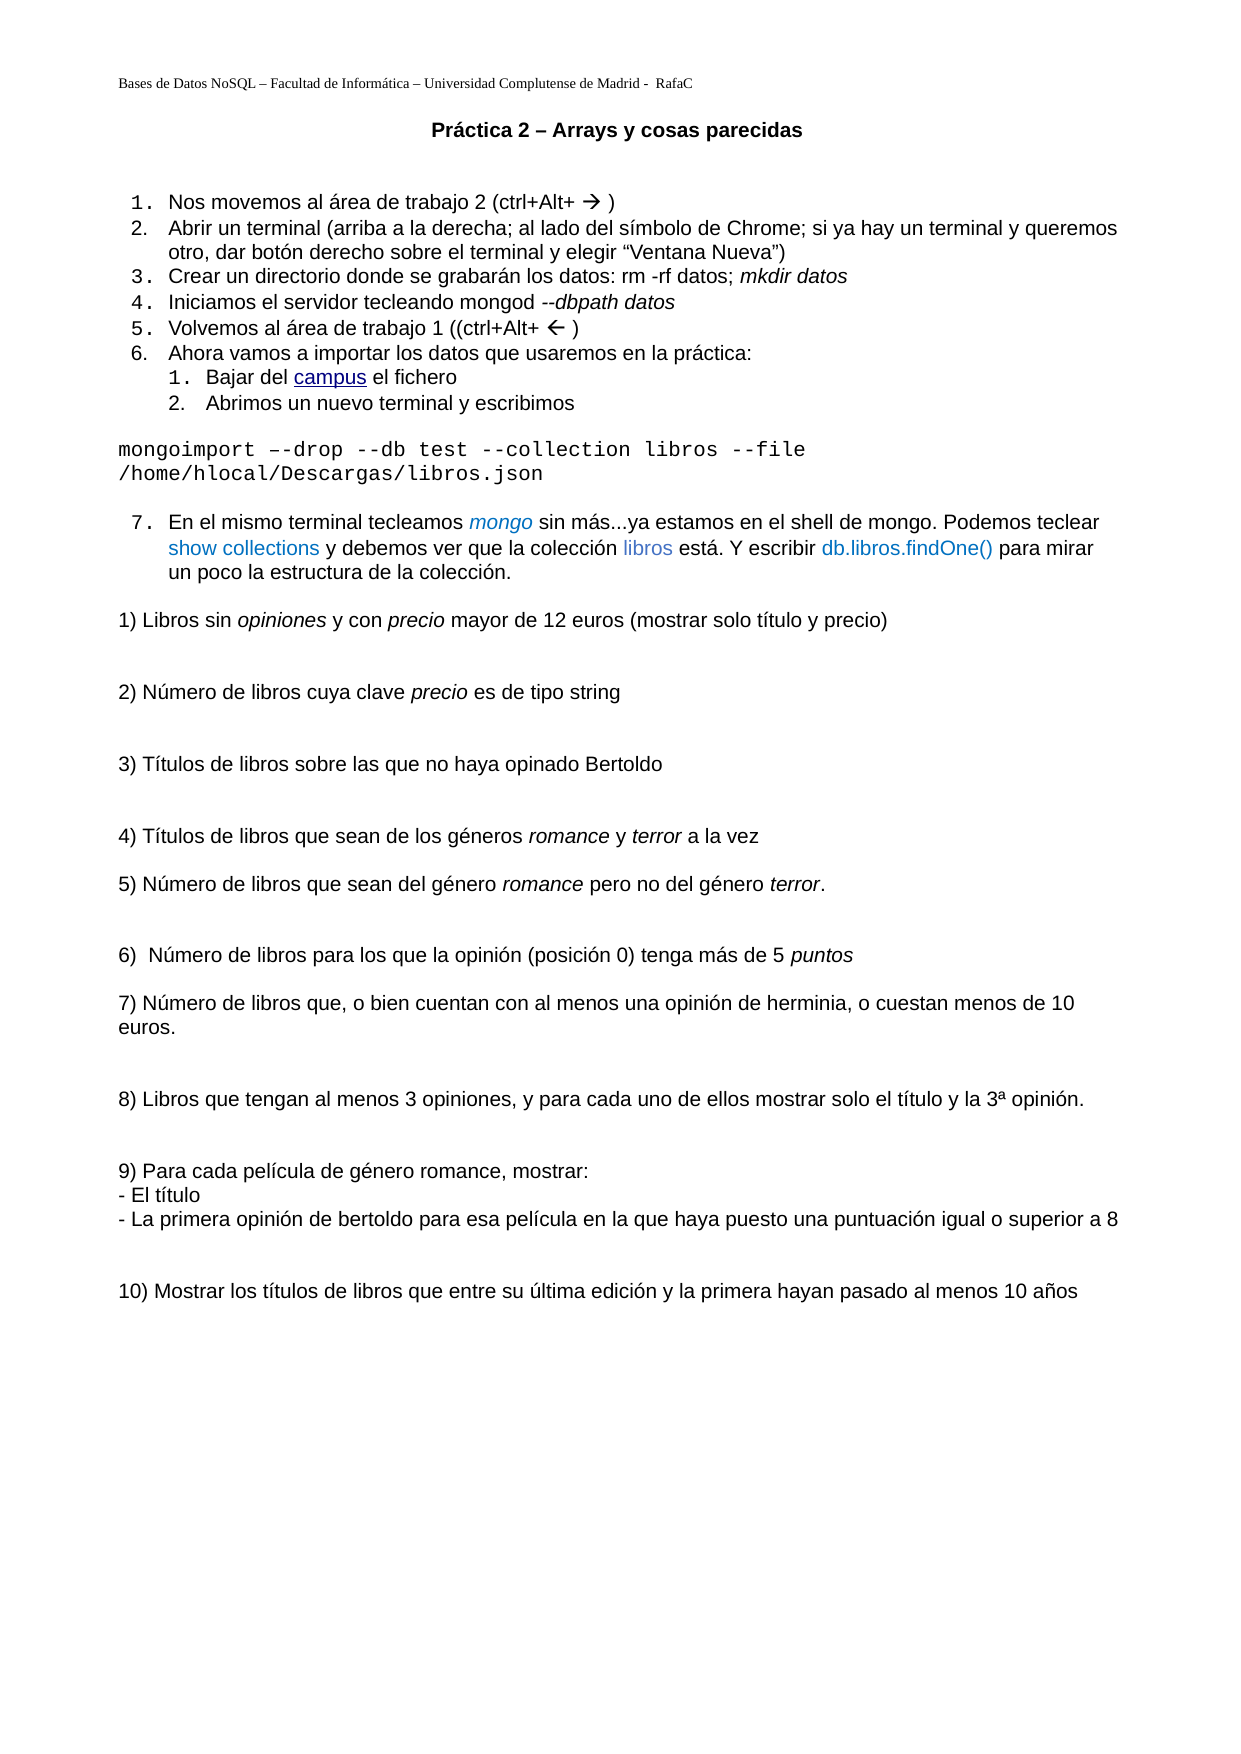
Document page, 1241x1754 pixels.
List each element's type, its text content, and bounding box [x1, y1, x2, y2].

list Iniciamos el servidor tecleando mongod --dbpath datos [131, 289, 1122, 315]
text 4) Títulos de libros que sean de los géneros romance y terror a la vez [118, 823, 1122, 847]
text 9) Para cada película de género romance, mostrar: [118, 1159, 1122, 1183]
list Volvemos al área de trabajo 1 ((ctrl+Alt+  ) [131, 315, 1122, 341]
list Nos movemos al área de trabajo 2 (ctrl+Alt+  ) [131, 190, 1122, 216]
text 10) Mostrar los títulos de libros que entre su última edición y la primera hayan pasado al menos 10 años [118, 1278, 1122, 1302]
text 6) Número de libros para los que la opinión (posición 0) tenga más de 5 puntos [118, 943, 1122, 967]
text 2) Número de libros cuya clave precio es de tipo string [118, 680, 1122, 704]
list Abrimos un nuevo terminal y escribimos [168, 391, 1122, 415]
list Bajar del campus el fichero [168, 365, 1122, 391]
text 5) Número de libros que sean del género romance pero no del género terror. [118, 871, 1122, 895]
text 1) Libros sin opiniones y con precio mayor de 12 euros (mostrar solo título y precio) [118, 608, 1122, 632]
text 7) Número de libros que, o bien cuentan con al menos una opinión de herminia, o cuestan menos de 10 euros. [118, 991, 1122, 1039]
list Abrir un terminal (arriba a la derecha; al lado del símbolo de Chrome; si ya hay un terminal y queremos otro, dar botón derecho sobre el terminal y elegir “Ventana Nueva”) [131, 216, 1122, 264]
text mongoimport –-drop --db test --collection libros --file /home/hlocal/Descargas/libros.json [118, 439, 1122, 486]
text 3) Títulos de libros sobre las que no haya opinado Bertoldo [118, 752, 1122, 776]
list Ahora vamos a importar los datos que usaremos en la práctica: [131, 341, 1122, 365]
text Práctica 2 – Arrays y cosas parecidas [118, 118, 1122, 142]
text 8) Libros que tengan al menos 3 opiniones, y para cada uno de ellos mostrar solo el título y la 3ª opinión. [118, 1087, 1122, 1111]
list Crear un directorio donde se grabarán los datos: rm -rf datos; mkdir datos [131, 264, 1122, 289]
text - La primera opinión de bertoldo para esa película en la que haya puesto una puntuación igual o superior a 8 [118, 1207, 1122, 1231]
text - El título [118, 1183, 1122, 1207]
list En el mismo terminal tecleamos mongo sin más...ya estamos en el shell de mongo. Podemos teclear show collections y debemos ver que la colección libros está. Y escribir db.libros.findOne() para mirar un poco la estructura de la colección. [131, 510, 1122, 584]
